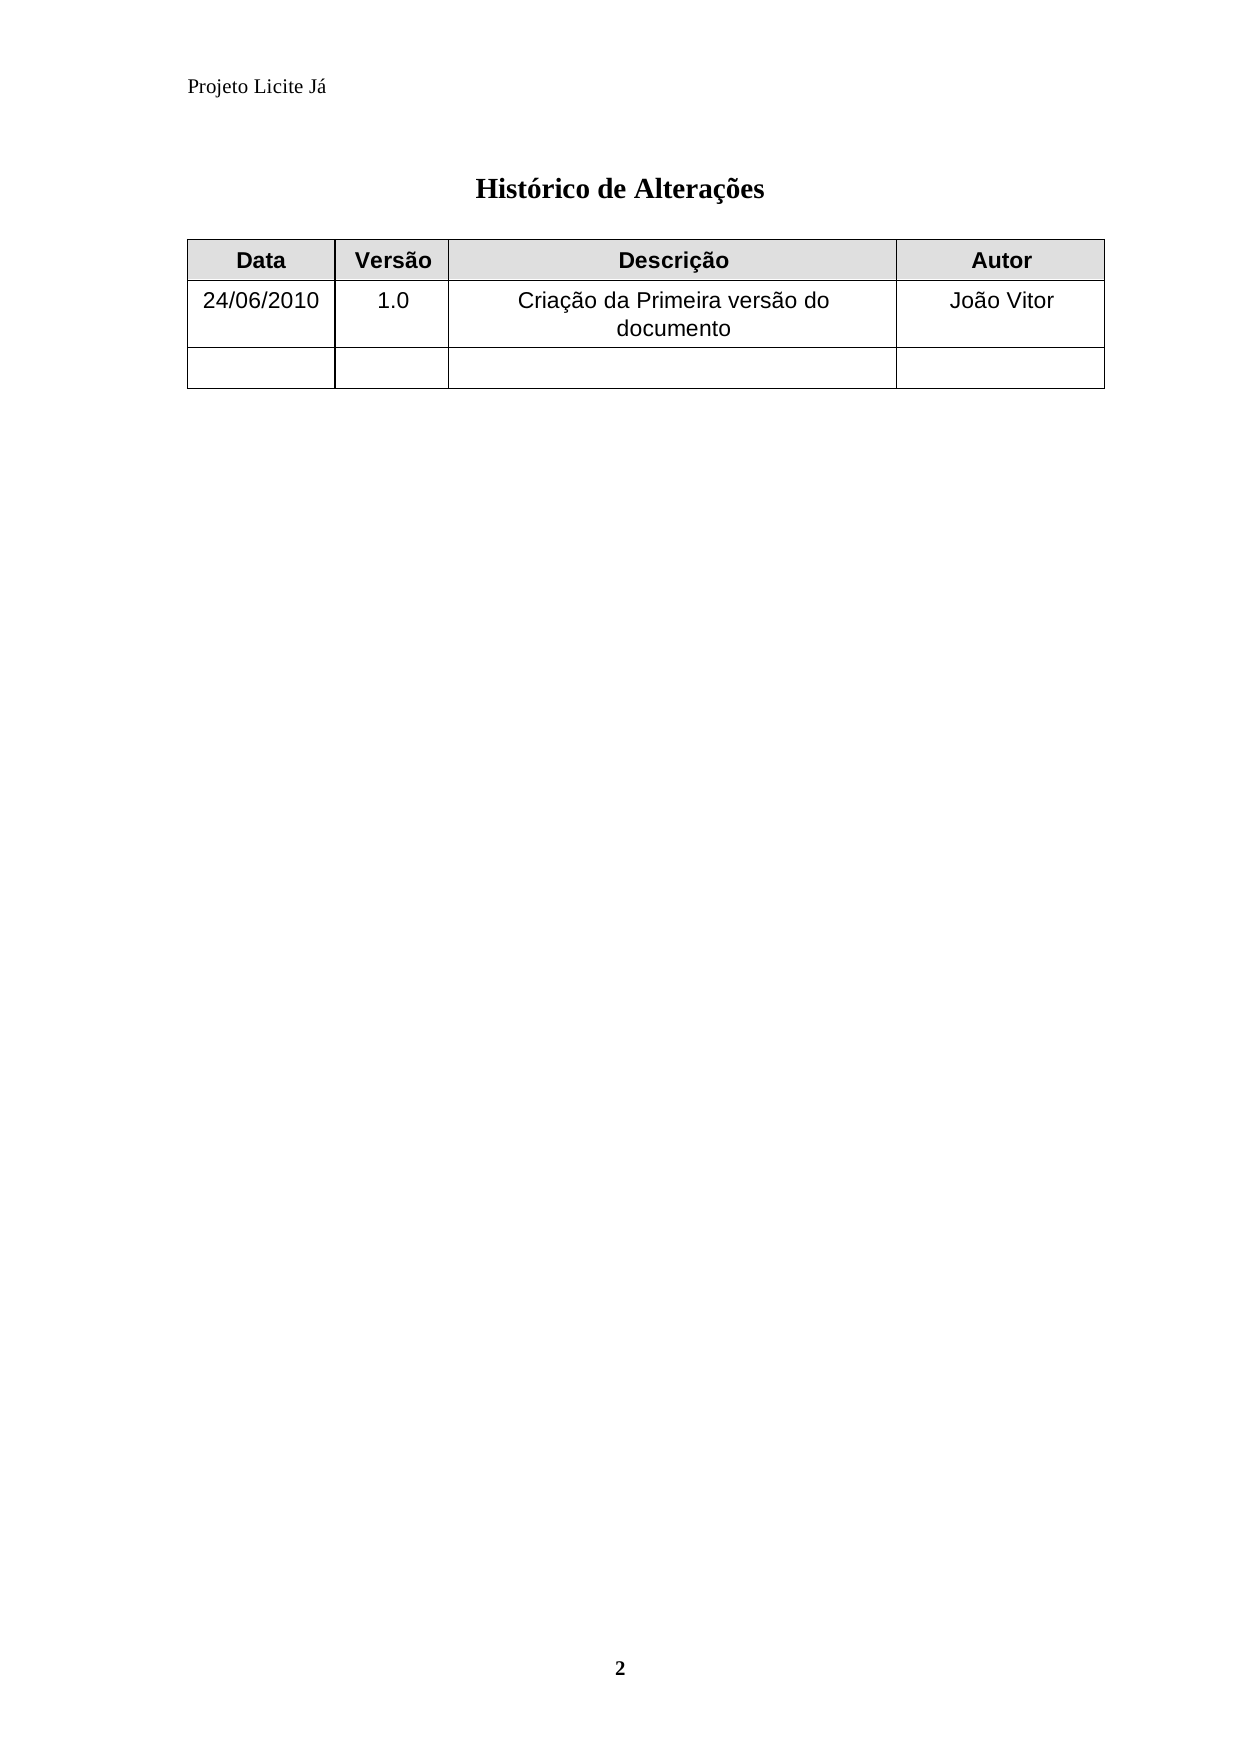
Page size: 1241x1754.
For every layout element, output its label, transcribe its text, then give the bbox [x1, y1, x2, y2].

table_cell [336, 348, 448, 388]
table_cell João Vitor [897, 281, 1104, 347]
table_header Descrição [449, 240, 896, 279]
table_cell 1.0 [336, 281, 448, 347]
table_header Data [188, 240, 334, 279]
table_cell [188, 348, 334, 388]
table_cell 24/06/2010 [188, 281, 334, 347]
table_header Autor [897, 240, 1104, 279]
text Histórico de Alterações [187, 172, 1053, 205]
table_cell [897, 348, 1104, 388]
table_header Versão [336, 240, 448, 279]
table_cell [449, 348, 896, 388]
table_cell Criação da Primeira versão do documento [449, 281, 896, 347]
